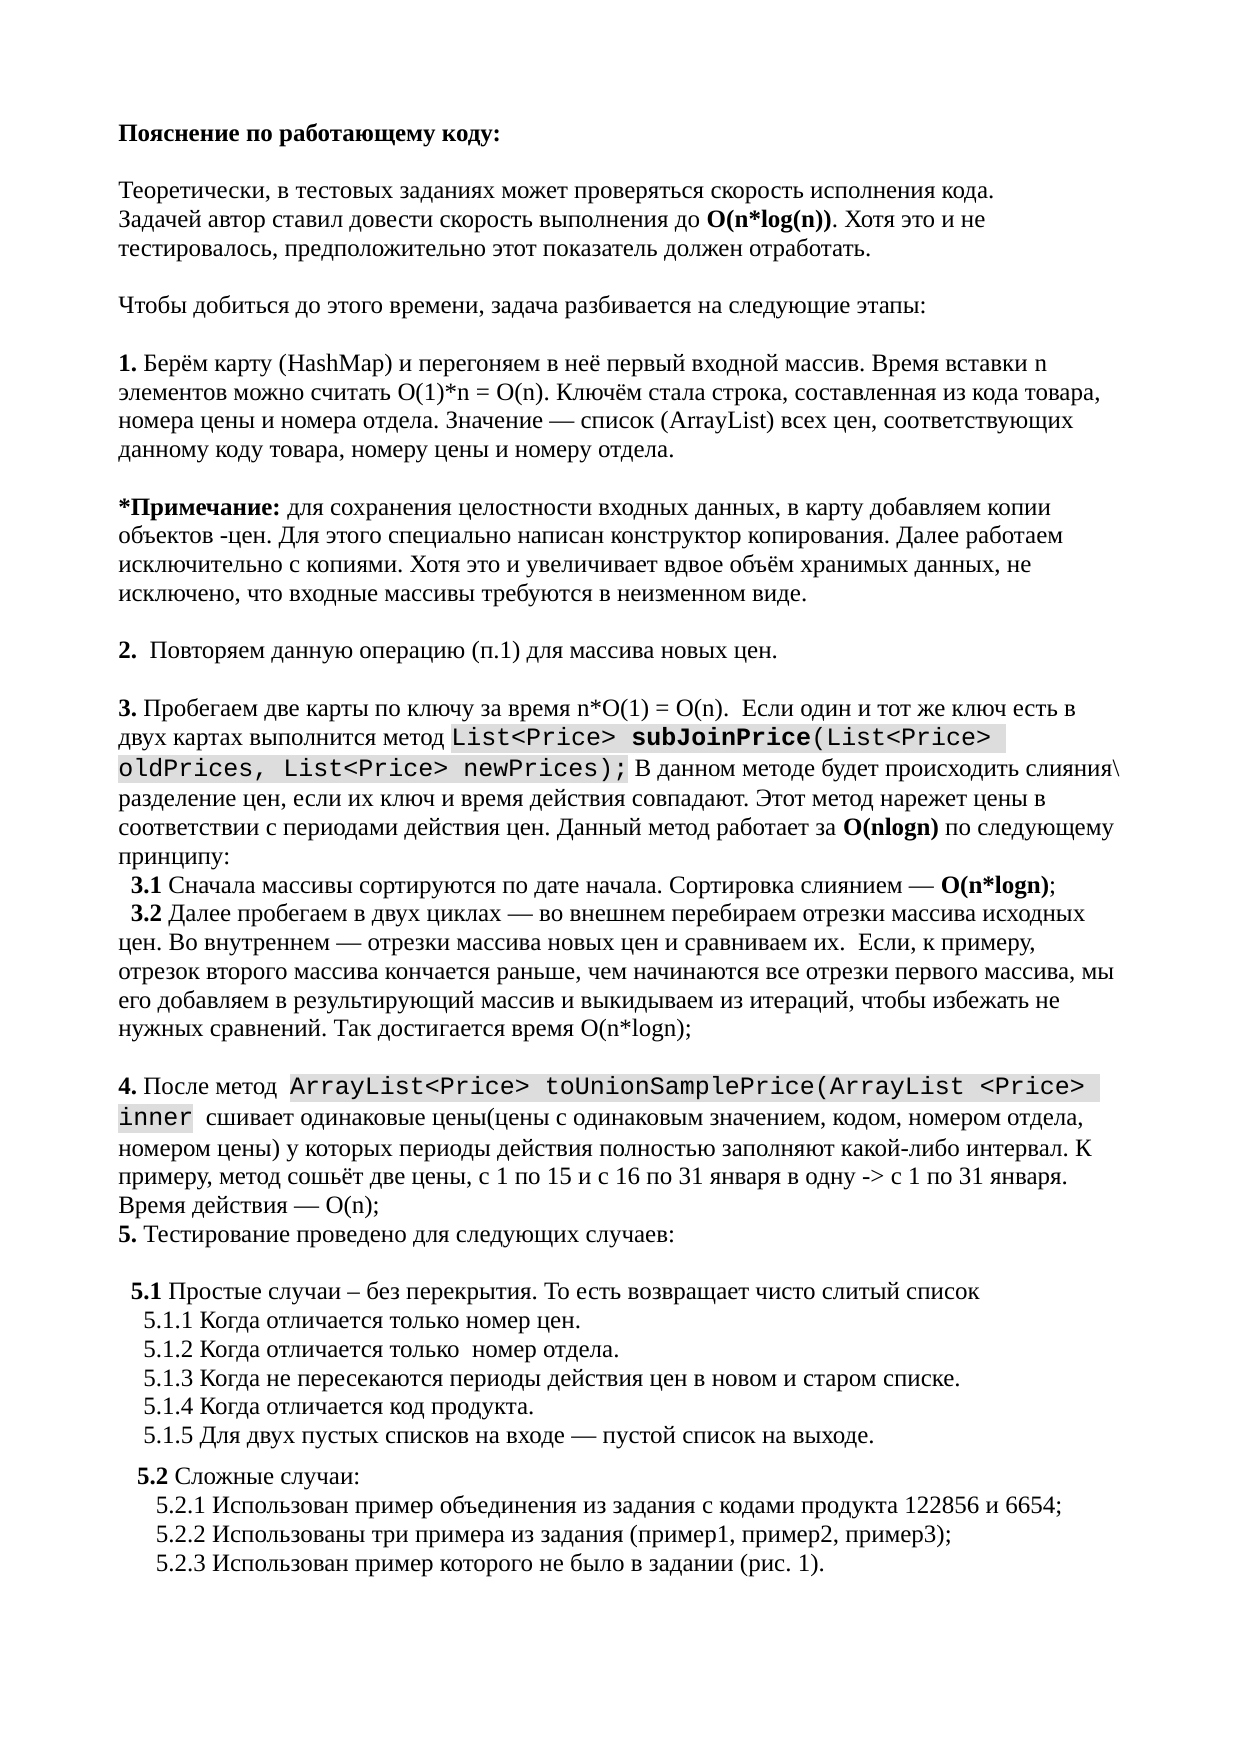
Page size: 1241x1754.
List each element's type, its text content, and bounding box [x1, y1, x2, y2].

text 5.2 Сложные случаи: 5.2.1 Использован пример объединения из задания с кодами продукта 122856 и 6654; 5.2.2 Использованы три примера из задания (пример1, пример2, пример3); 5.2.3 Использован пример которого не было в задании (рис. 1). [118, 1461, 1122, 1576]
text 5. Тестирование проведено для следующих случаев: 5.1 Простые случаи – без перекрытия. То есть возвращает чисто слитый список 5.1.1 Когда отличается только номер цен. 5.1.2 Когда отличается только номер отдела. 5.1.3 Когда не пересекаются периоды действия цен в новом и старом списке. 5.1.4 Когда отличается код продукта. 5.1.5 Для двух пустых списков на входе — пустой список на выходе. [118, 1219, 1122, 1449]
text Пояснение по работающему коду: Теоретически, в тестовых заданиях может проверяться скорость исполнения кода. Задачей автор ставил довести скорость выполнения до O(n*log(n)). Хотя это и не тестировалось, предположительно этот показатель должен отработать. Чтобы добиться до этого времени, задача разбивается на следующие этапы: 1. Берём карту (HashMap) и перегоняем в неё первый входной массив. Время вставки n элементов можно считать O(1)*n = O(n). Ключём стала строка, составленная из кода товара, номера цены и номера отдела. Значение — список (ArrayList) всех цен, соответствующих данному коду товара, номеру цены и номеру отдела. *Примечание: для сохранения целостности входных данных, в карту добавляем копии объектов -цен. Для этого специально написан конструктор копирования. Далее работаем исключительно с копиями. Хотя это и увеличивает вдвое объём хранимых данных, не исключено, что входные массивы требуются в неизменном виде. 2. Повторяем данную операцию (п.1) для массива новых цен. 3. Пробегаем две карты по ключу за время n*O(1) = O(n). Если один и тот же ключ есть в двух картах выполнится метод List<Price> subJoinPrice(List<Price> oldPrices, List<Price> newPrices); В данном методе будет происходить слияния\разделение цен, если их ключ и время действия совпадают. Этот метод нарежет цены в соответствии с периодами действия цен. Данный метод работает за O(nlogn) по следующему принципу: 3.1 Сначала массивы сортируются по дате начала. Сортировка слиянием — O(n*logn); 3.2 Далее пробегаем в двух циклах — во внешнем перебираем отрезки массива исходных цен. Во внутреннем — отрезки массива новых цен и сравниваем их. Если, к примеру, отрезок второго массива кончается раньше, чем начинаются все отрезки первого массива, мы его добавляем в результирующий массив и выкидываем из итераций, чтобы избежать не нужных сравнений. Так достигается время O(n*logn); 4. После метод ArrayList<Price> toUnionSamplePrice(ArrayList <Price> inner сшивает одинаковые цены(цены с одинаковым значением, кодом, номером отдела, номером цены) у которых периоды действия полностью заполняют какой-либо интервал. К примеру, метод сошьёт две цены, с 1 по 15 и с 16 по 31 января в одну -> c 1 по 31 января. Время действия — O(n); [118, 118, 1122, 1219]
